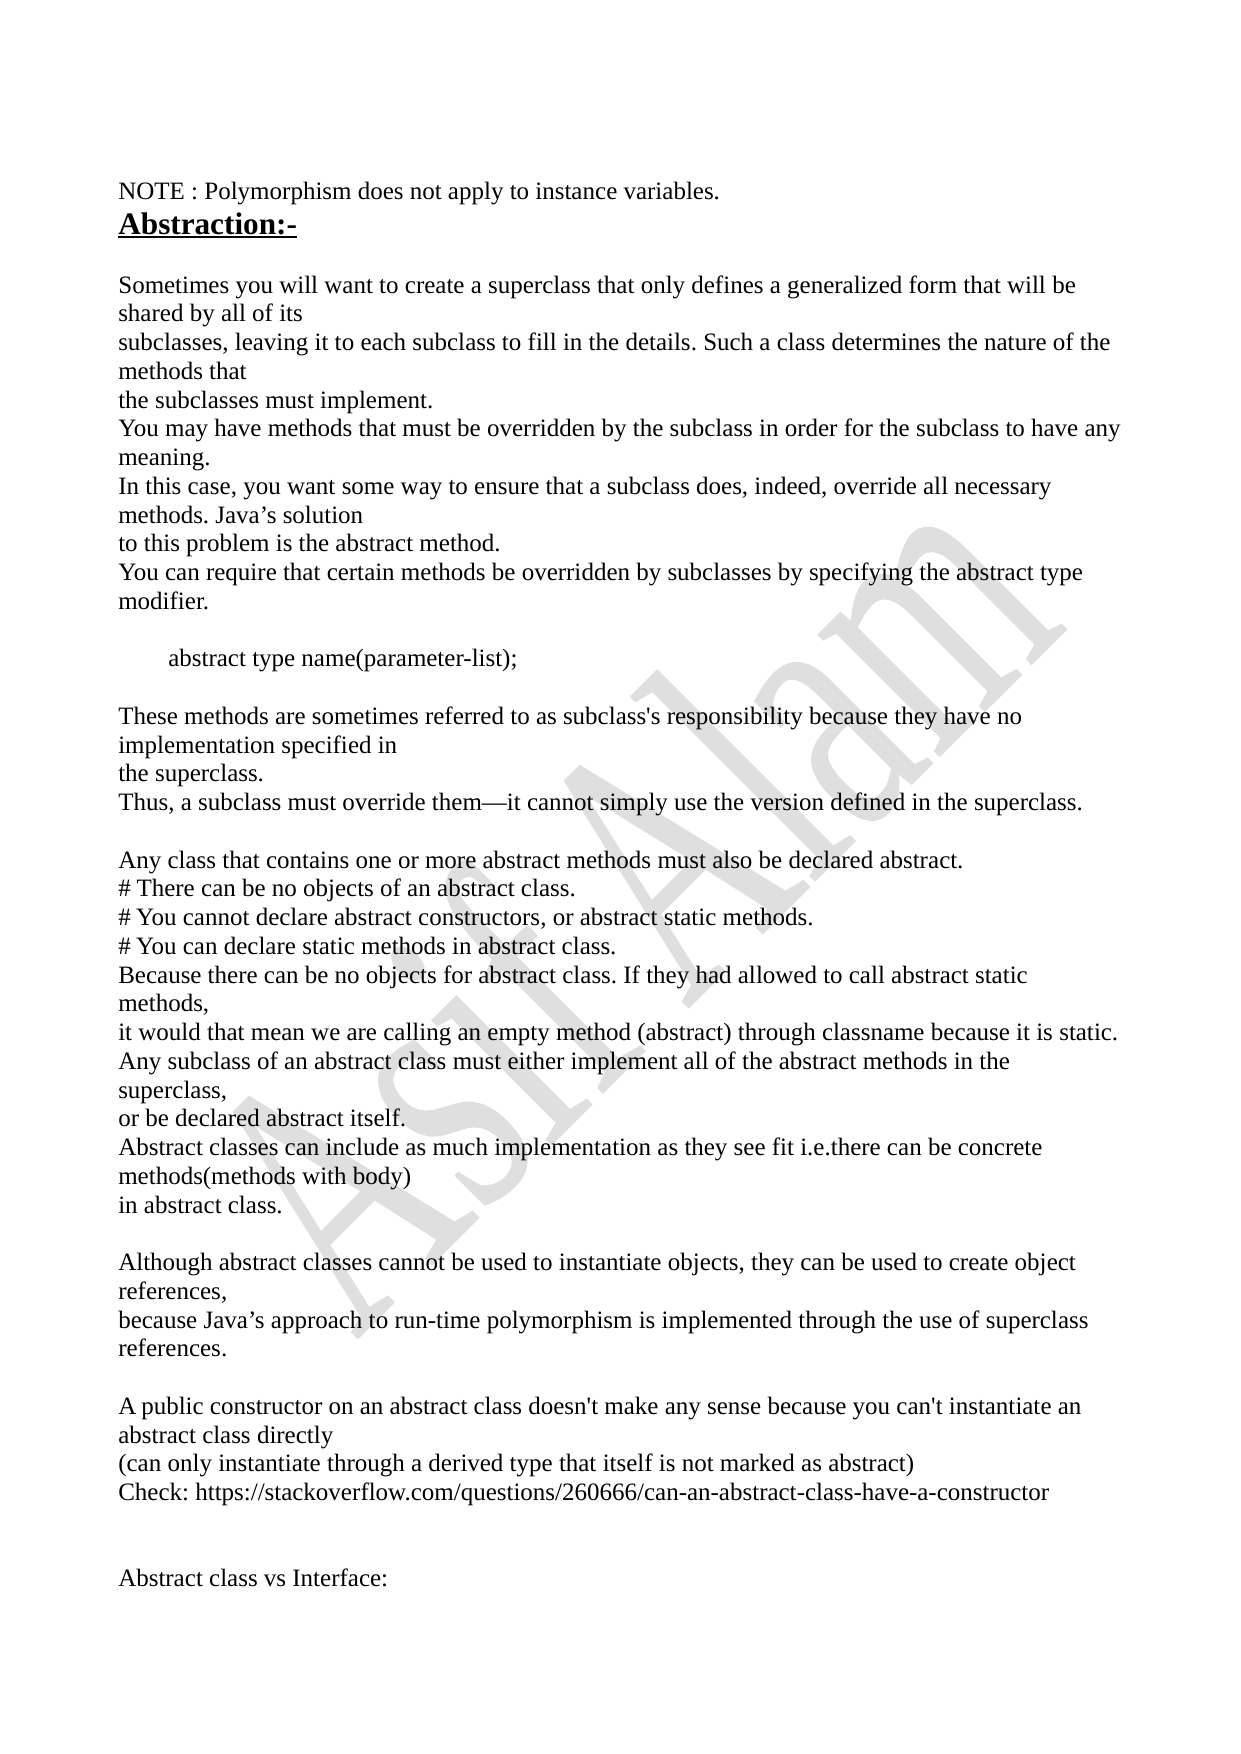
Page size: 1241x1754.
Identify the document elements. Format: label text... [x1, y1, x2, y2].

text Thus, a subclass must override them—it cannot simply use the version defined in the superclass. [888, 787, 1122, 816]
text [899, 758, 1122, 787]
text [968, 643, 1122, 672]
text Any class that contains one or more abstract methods must also be declared abstract. [618, 845, 685, 873]
text Abstract classes can include as much implementation as they see fit i.e.there can be concrete methods(methods with body) [311, 1132, 511, 1190]
text Sometimes you will want to create a superclass that only defines a generalized form that will be shared by all of its [118, 270, 1122, 327]
text [875, 643, 967, 672]
text or be declared abstract itself. [483, 1103, 555, 1132]
text (can only instantiate through a derived type that itself is not marked as abstract) [118, 1448, 1122, 1477]
text Any class that contains one or more abstract methods must also be declared abstract. [826, 845, 1122, 873]
text Although abstract classes cannot be used to instantiate objects, they can be used to create object references, [118, 1247, 352, 1305]
text it would that mean we are calling an empty method (abstract) through classname because it is static. [579, 1017, 1122, 1046]
text NOTE : Polymorphism does not apply to instance variables. [118, 176, 1122, 205]
text Any class that contains one or more abstract methods must also be declared abstract. [118, 845, 620, 873]
text or be declared abstract itself. [118, 1103, 244, 1132]
text # There can be no objects of an abstract class. [675, 873, 754, 902]
text Check: https://stackoverflow.com/questions/260666/can-an-abstract-class-have-a-constructor [118, 1477, 1122, 1506]
text You can require that certain methods be overridden by subclasses by specifying the abstract type modifier. [907, 557, 1003, 615]
text # You can declare static methods in abstract class. [673, 931, 1122, 960]
text [297, 1190, 359, 1218]
text Abstract classes can include as much implementation as they see fit i.e.there can be concrete methods(methods with body) [514, 1132, 1122, 1190]
text # You cannot declare abstract constructors, or abstract static methods. [466, 902, 656, 931]
text Abstract classes can include as much implementation as they see fit i.e.there can be concrete methods(methods with body) [118, 1132, 281, 1190]
text the subclasses must implement. [118, 385, 1122, 413]
text [405, 1190, 1122, 1218]
text [829, 758, 890, 787]
text Thus, a subclass must override them—it cannot simply use the version defined in the superclass. [618, 787, 775, 816]
text Because there can be no objects for abstract class. If they had allowed to call abstract static methods, [522, 960, 1122, 1017]
text [939, 528, 1122, 557]
text # There can be no objects of an abstract class. [118, 873, 448, 902]
text it would that mean we are calling an empty method (abstract) through classname because it is static. [118, 1017, 478, 1046]
text In this case, you want some way to ensure that a subclass does, indeed, override all necessary methods. Java’s solution [118, 471, 1122, 528]
text Abstraction:- [118, 205, 1122, 241]
text Abstract class vs Interface: [118, 1563, 1122, 1592]
text These methods are sometimes referred to as subclass's responsibility because they have no implementation specified in [853, 701, 940, 758]
text A public constructor on an abstract class doesn't make any sense because you can't instantiate an abstract class directly [118, 1391, 1122, 1448]
text # There can be no objects of an abstract class. [459, 873, 638, 902]
text [359, 1202, 400, 1218]
text Because there can be no objects for abstract class. If they had allowed to call abstract static methods, [118, 960, 548, 1017]
text [748, 758, 821, 787]
text You can require that certain methods be overridden by subclasses by specifying the abstract type modifier. [976, 557, 1122, 615]
text These methods are sometimes referred to as subclass's responsibility because they have no implementation specified in [118, 701, 717, 758]
text to this problem is the abstract method. [118, 528, 918, 557]
text it would that mean we are calling an empty method (abstract) through classname because it is static. [480, 1017, 577, 1046]
text subclasses, leaving it to each subclass to fill in the details. Such a class determines the nature of the methods that [118, 327, 1122, 385]
text or be declared abstract itself. [567, 1103, 1122, 1132]
text the superclass. [118, 758, 746, 787]
text # You cannot declare abstract constructors, or abstract static methods. [118, 902, 464, 931]
text Any class that contains one or more abstract methods must also be declared abstract. [713, 845, 816, 873]
text abstract type name(parameter-list); [118, 643, 873, 672]
text Any subclass of an abstract class must either implement all of the abstract methods in the superclass, [118, 1046, 401, 1103]
text # You can declare static methods in abstract class. [518, 931, 674, 960]
text # There can be no objects of an abstract class. [759, 873, 1122, 902]
text You may have methods that must be overridden by the subclass in order for the subclass to have any meaning. [118, 413, 1122, 471]
text These methods are sometimes referred to as subclass's responsibility because they have no implementation specified in [933, 701, 1122, 758]
text Thus, a subclass must override them—it cannot simply use the version defined in the superclass. [777, 787, 853, 816]
text # There can be no objects of an abstract class. [636, 873, 677, 898]
text Although abstract classes cannot be used to instantiate objects, they can be used to create object references, [333, 1247, 1122, 1305]
text Abstract classes can include as much implementation as they see fit i.e.there can be concrete methods(methods with body) [260, 1132, 356, 1190]
text These methods are sometimes referred to as subclass's responsibility because they have no implementation specified in [691, 701, 835, 758]
text # You can declare static methods in abstract class. [118, 931, 491, 960]
text or be declared abstract itself. [263, 1103, 413, 1132]
text You can require that certain methods be overridden by subclasses by specifying the abstract type modifier. [118, 557, 899, 615]
text Thus, a subclass must override them—it cannot simply use the version defined in the superclass. [118, 787, 584, 816]
text # You cannot declare abstract constructors, or abstract static methods. [768, 902, 1122, 931]
text Any subclass of an abstract class must either implement all of the abstract methods in the superclass, [394, 1046, 535, 1103]
text because Java’s approach to run-time polymorphism is implemented through the use of superclass references. [118, 1305, 1122, 1362]
text in abstract class. [118, 1190, 298, 1218]
text Any subclass of an abstract class must either implement all of the abstract methods in the superclass, [509, 1046, 1122, 1103]
text # You cannot declare abstract constructors, or abstract static methods. [662, 902, 766, 931]
